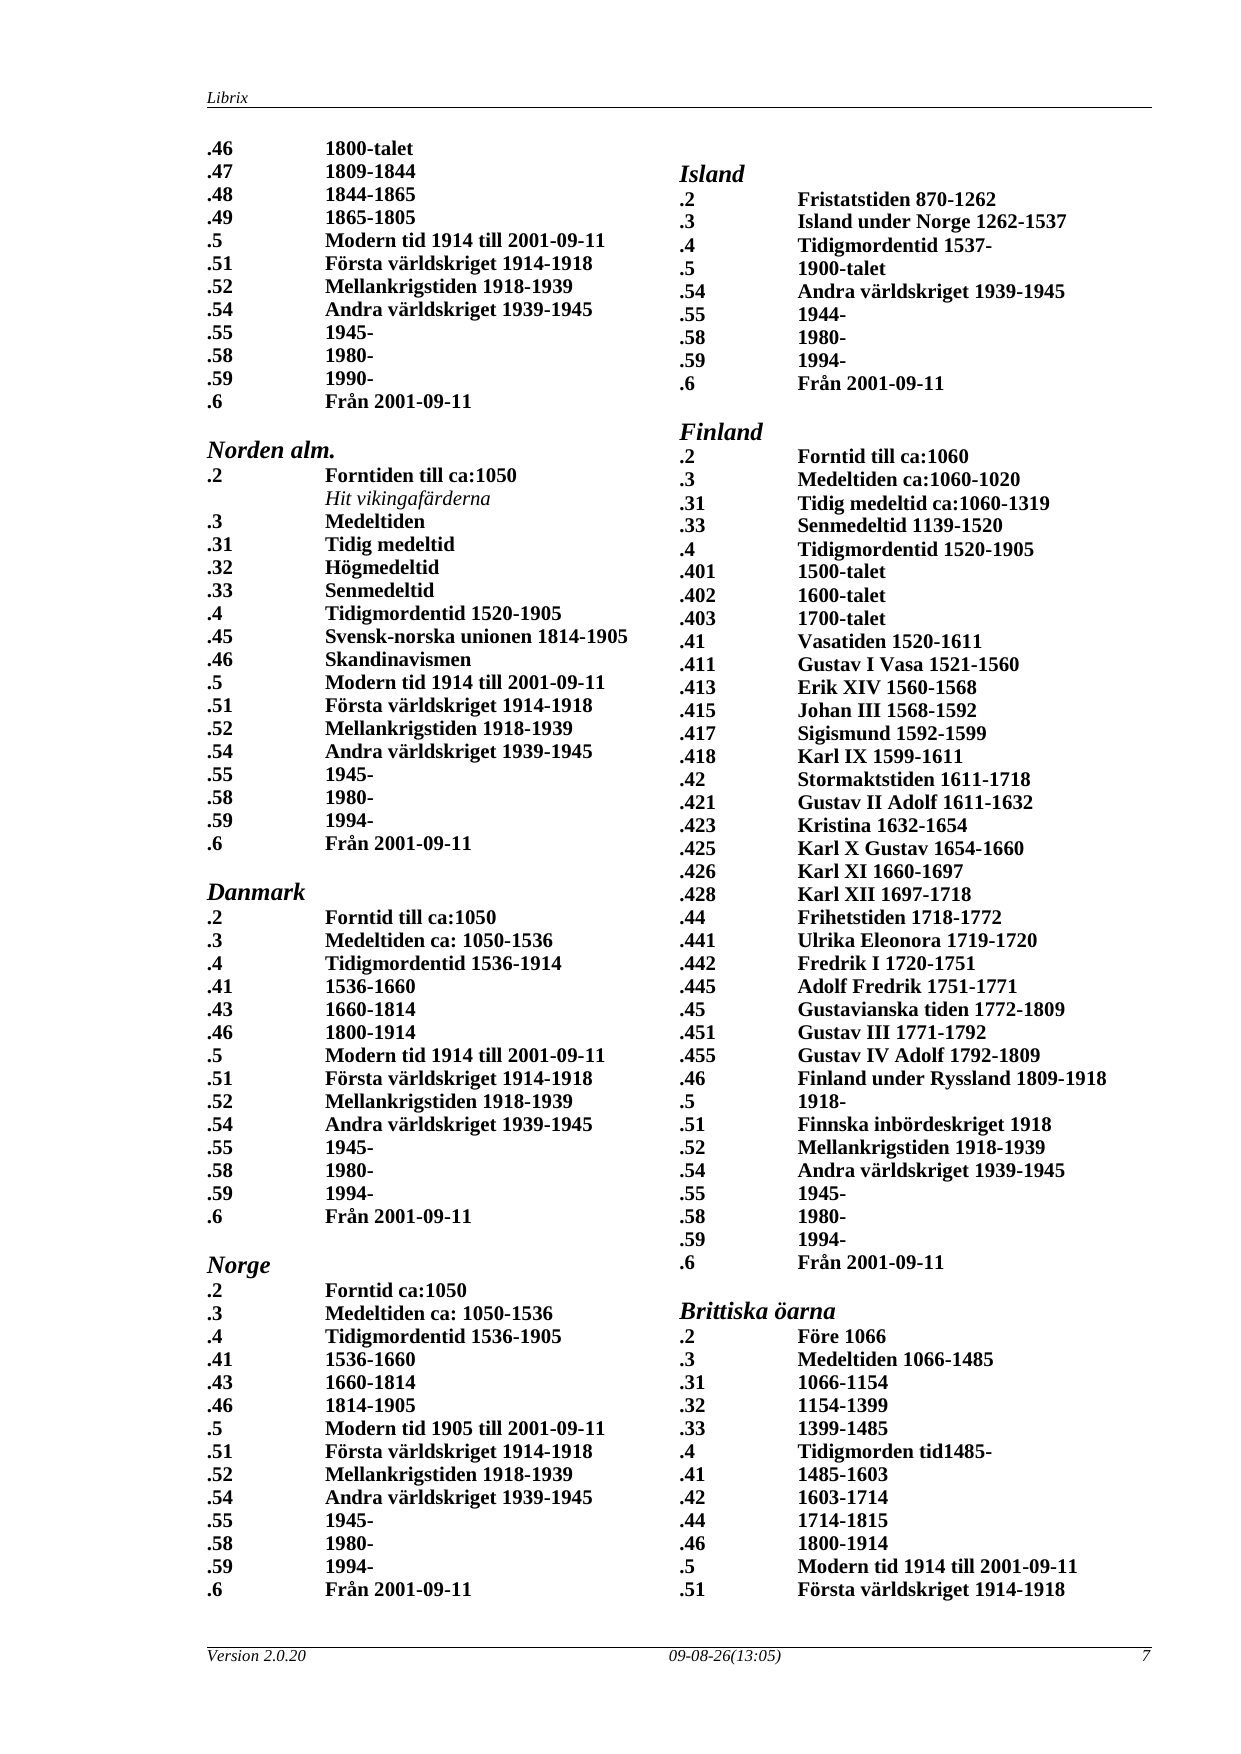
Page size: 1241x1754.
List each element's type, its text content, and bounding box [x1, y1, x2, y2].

text .41 1485-1603 [679, 1463, 1152, 1486]
text .54 Andra världskriget 1939-1945 [207, 1113, 679, 1136]
text .403 1700-talet [679, 606, 1152, 629]
text .51 Första världskriget 1914-1918 [207, 252, 679, 275]
text .4 Tidigmordentid 1520-1905 [207, 602, 679, 625]
text .42 Stormaktstiden 1611-1718 [679, 768, 1152, 791]
text .413 Erik XIV 1560-1568 [679, 676, 1152, 698]
text .51 Första världskriget 1914-1918 [207, 1067, 679, 1090]
text .41 Vasatiden 1520-1611 [679, 629, 1152, 652]
text Norden alm. [207, 436, 679, 464]
text .46 Skandinavismen [207, 648, 679, 671]
text .55 1945- [207, 763, 679, 786]
text .59 1990- [207, 367, 679, 390]
text .58 1980- [679, 1205, 1152, 1228]
text .54 Andra världskriget 1939-1945 [679, 279, 1152, 302]
text .4 Tidigmorden tid1485- [679, 1440, 1152, 1463]
text Finland [679, 418, 1152, 445]
text .428 Karl XII 1697-1718 [679, 883, 1152, 906]
text .58 1980- [679, 326, 1152, 348]
text .442 Fredrik I 1720-1751 [679, 952, 1152, 975]
text .31 Tidig medeltid [207, 533, 679, 556]
text .5 Modern tid 1914 till 2001-09-11 [679, 1555, 1152, 1578]
text .41 1536-1660 [207, 1348, 679, 1371]
text .5 1918- [679, 1090, 1152, 1113]
text .33 Senmedeltid [207, 579, 679, 602]
text .402 1600-talet [679, 583, 1152, 606]
text .51 Första världskriget 1914-1918 [679, 1578, 1152, 1601]
text .55 1945- [207, 1509, 679, 1532]
text .425 Karl X Gustav 1654-1660 [679, 837, 1152, 860]
text Danmark [207, 878, 679, 906]
text .46 1800-1914 [207, 1021, 679, 1044]
text .59 1994- [679, 348, 1152, 372]
text .6 Från 2001-09-11 [207, 832, 679, 855]
text .46 1800-talet [207, 137, 679, 160]
text .58 1980- [207, 786, 679, 809]
text .401 1500-talet [679, 560, 1152, 583]
text .2 Före 1066 [679, 1325, 1152, 1348]
text .58 1980- [207, 1532, 679, 1555]
text .4 Tidigmordentid 1520-1905 [679, 537, 1152, 560]
text .2 Forntid ca:1050 [207, 1279, 679, 1302]
text .45 Svensk-norska unionen 1814-1905 [207, 625, 679, 648]
text .59 1994- [207, 1555, 679, 1578]
text .52 Mellankrigstiden 1918-1939 [207, 1090, 679, 1113]
text .52 Mellankrigstiden 1918-1939 [207, 1463, 679, 1486]
text .418 Karl IX 1599-1611 [679, 744, 1152, 768]
text .5 1900-talet [679, 256, 1152, 279]
text .2 Forntid till ca:1060 [679, 445, 1152, 468]
text .48 1844-1865 [207, 183, 679, 206]
text .417 Sigismund 1592-1599 [679, 722, 1152, 744]
text .49 1865-1805 [207, 206, 679, 229]
text .55 1945- [207, 321, 679, 344]
text .3 Medeltiden ca: 1050-1536 [207, 929, 679, 952]
text .415 Johan III 1568-1592 [679, 698, 1152, 722]
text .6 Från 2001-09-11 [207, 1578, 679, 1601]
text .42 1603-1714 [679, 1486, 1152, 1509]
text .3 Medeltiden 1066-1485 [679, 1348, 1152, 1371]
text .52 Mellankrigstiden 1918-1939 [207, 717, 679, 740]
text .55 1945- [207, 1136, 679, 1159]
text Norge [207, 1251, 679, 1279]
text .4 Tidigmordentid 1536-1905 [207, 1325, 679, 1348]
text .455 Gustav IV Adolf 1792-1809 [679, 1044, 1152, 1067]
text .54 Andra världskriget 1939-1945 [207, 298, 679, 321]
text .59 1994- [207, 1182, 679, 1205]
text .59 1994- [207, 809, 679, 832]
text .6 Från 2001-09-11 [207, 1205, 679, 1228]
text .31 1066-1154 [679, 1371, 1152, 1394]
text .421 Gustav II Adolf 1611-1632 [679, 791, 1152, 814]
text .52 Mellankrigstiden 1918-1939 [679, 1136, 1152, 1159]
text .2 Fristatstiden 870-1262 [679, 187, 1152, 210]
text .6 Från 2001-09-11 [207, 390, 679, 413]
text .423 Kristina 1632-1654 [679, 814, 1152, 837]
text .2 Forntiden till ca:1050 [207, 464, 679, 487]
text .4 Tidigmordentid 1537- [679, 233, 1152, 256]
text .44 Frihetstiden 1718-1772 [679, 906, 1152, 929]
text .441 Ulrika Eleonora 1719-1720 [679, 929, 1152, 952]
text .46 1800-1914 [679, 1532, 1152, 1555]
text Brittiska öarna [679, 1297, 1152, 1325]
text .5 Modern tid 1914 till 2001-09-11 [207, 229, 679, 252]
text .55 1944- [679, 302, 1152, 326]
text .44 1714-1815 [679, 1509, 1152, 1532]
text .426 Karl XI 1660-1697 [679, 860, 1152, 883]
text .3 Medeltiden ca: 1050-1536 [207, 1302, 679, 1325]
text .3 Medeltiden [207, 510, 679, 533]
text .55 1945- [679, 1182, 1152, 1205]
text .43 1660-1814 [207, 998, 679, 1021]
text .41 1536-1660 [207, 975, 679, 998]
text .51 Första världskriget 1914-1918 [207, 1440, 679, 1463]
text .2 Forntid till ca:1050 [207, 906, 679, 929]
text .58 1980- [207, 344, 679, 367]
text .46 Finland under Ryssland 1809-1918 [679, 1067, 1152, 1090]
text Island [679, 160, 1152, 187]
text .45 Gustavianska tiden 1772-1809 [679, 998, 1152, 1021]
text .6 Från 2001-09-11 [679, 1251, 1152, 1274]
text .32 1154-1399 [679, 1394, 1152, 1417]
text .5 Modern tid 1914 till 2001-09-11 [207, 1044, 679, 1067]
text .54 Andra världskriget 1939-1945 [207, 740, 679, 763]
text .33 Senmedeltid 1139-1520 [679, 514, 1152, 537]
text .33 1399-1485 [679, 1417, 1152, 1440]
text .451 Gustav III 1771-1792 [679, 1021, 1152, 1044]
text .32 Högmedeltid [207, 556, 679, 579]
text .4 Tidigmordentid 1536-1914 [207, 952, 679, 975]
text .58 1980- [207, 1159, 679, 1182]
text .3 Island under Norge 1262-1537 [679, 210, 1152, 233]
text .5 Modern tid 1914 till 2001-09-11 [207, 671, 679, 694]
text .6 Från 2001-09-11 [679, 372, 1152, 394]
text .445 Adolf Fredrik 1751-1771 [679, 975, 1152, 998]
text .54 Andra världskriget 1939-1945 [679, 1159, 1152, 1182]
text .52 Mellankrigstiden 1918-1939 [207, 275, 679, 298]
text .47 1809-1844 [207, 160, 679, 183]
text .59 1994- [679, 1228, 1152, 1251]
text .51 Finnska inbördeskriget 1918 [679, 1113, 1152, 1136]
text .54 Andra världskriget 1939-1945 [207, 1486, 679, 1509]
text .51 Första världskriget 1914-1918 [207, 694, 679, 717]
text .411 Gustav I Vasa 1521-1560 [679, 652, 1152, 676]
text .31 Tidig medeltid ca:1060-1319 [679, 491, 1152, 514]
text .46 1814-1905 [207, 1394, 679, 1417]
text Hit vikingafärderna [207, 487, 679, 510]
text .5 Modern tid 1905 till 2001-09-11 [207, 1417, 679, 1440]
text .43 1660-1814 [207, 1371, 679, 1394]
text .3 Medeltiden ca:1060-1020 [679, 468, 1152, 491]
